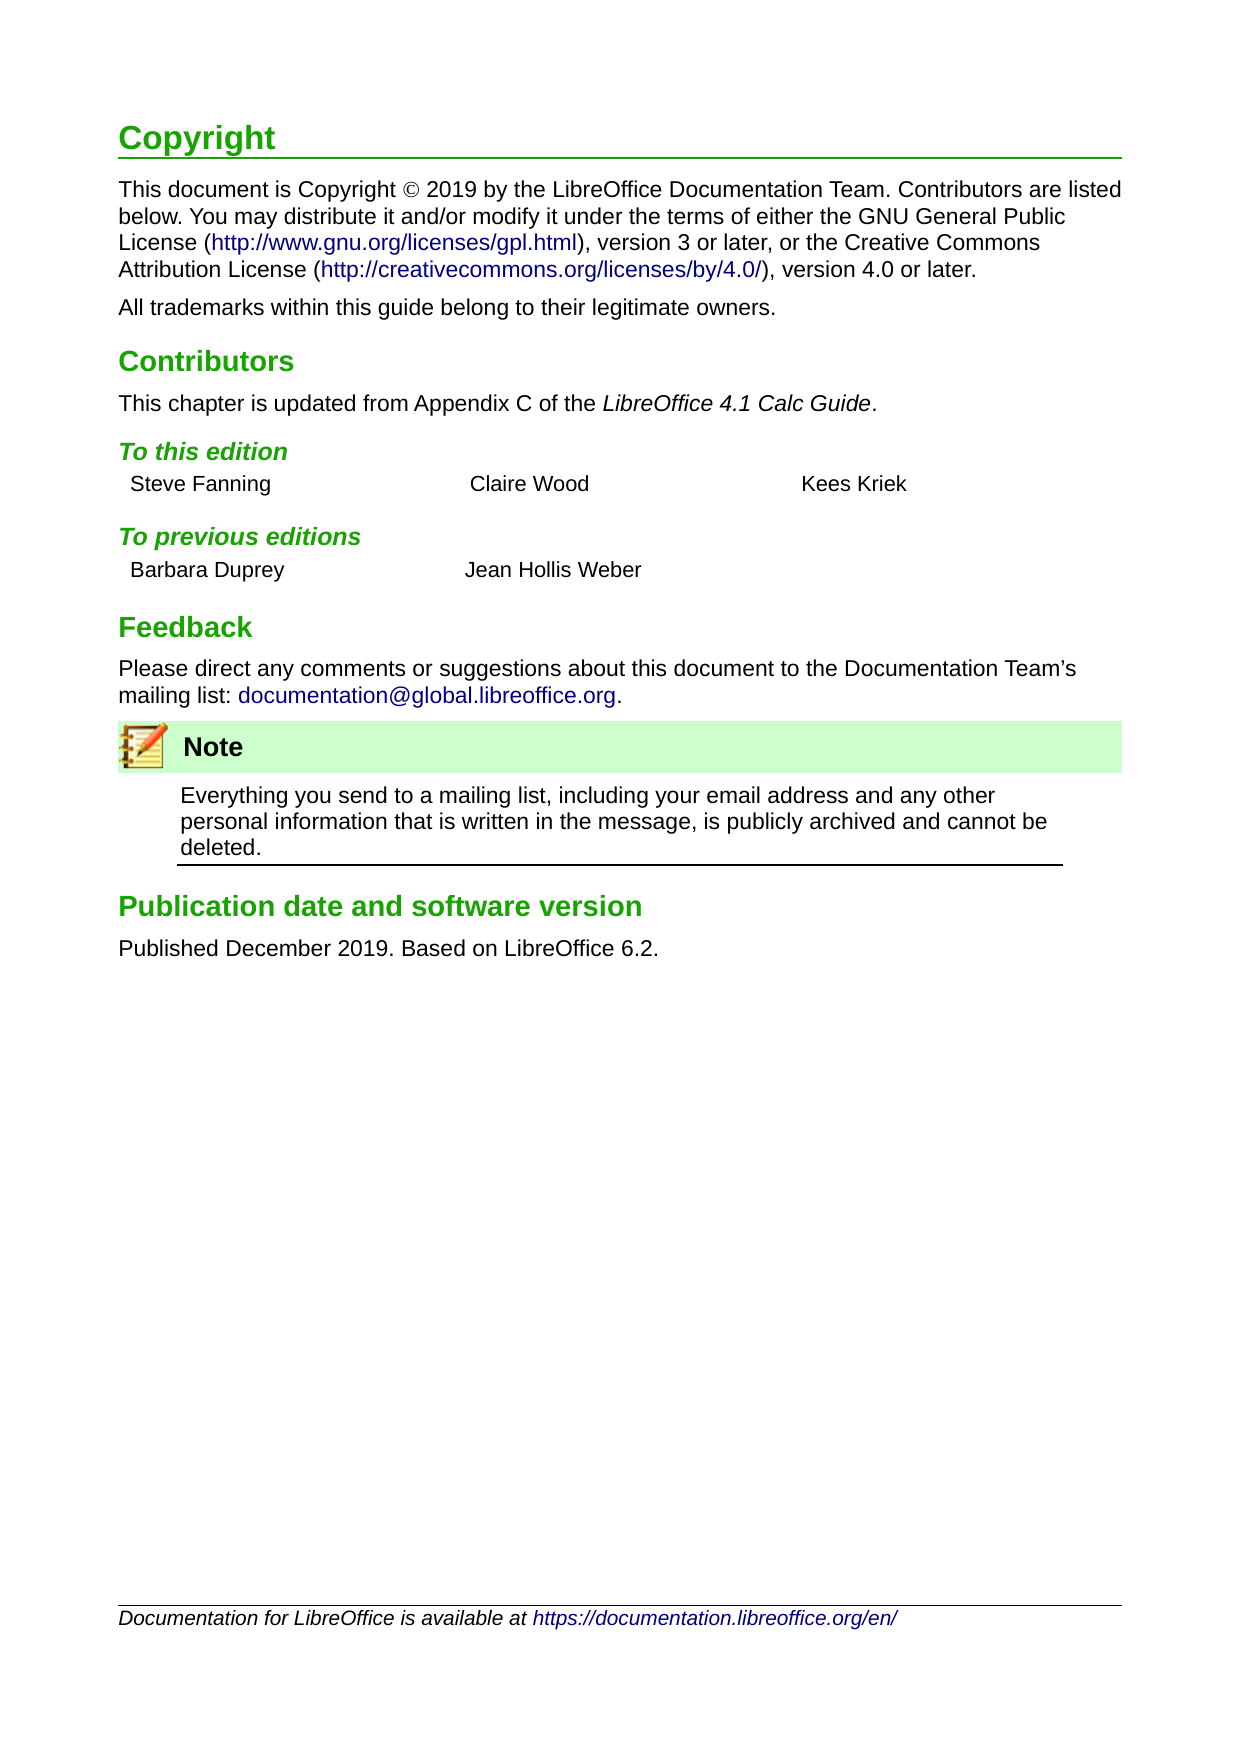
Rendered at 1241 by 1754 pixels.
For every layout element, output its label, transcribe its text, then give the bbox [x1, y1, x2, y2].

subtitle To previous editions [118, 522, 1122, 551]
table_header Jean Hollis Weber [453, 557, 787, 586]
text Published December 2019. Based on LibreOffice 6.2. [118, 935, 1122, 961]
subtitle Contributors [118, 344, 1122, 378]
table_header Steve Fanning [118, 471, 458, 501]
subtitle Note [118, 721, 1122, 773]
text Everything you send to a mailing list, including your email address and any other personal information that is written in the message, is publicly archived and cannot be deleted. [177, 779, 1063, 864]
text Please direct any comments or suggestions about this document to the Documentation Team’s mailing list: documentation@global.libreoffice.org. [118, 655, 1122, 708]
text This chapter is updated from Appendix C of the LibreOffice 4.1 Calc Guide. [118, 390, 1122, 416]
table_header Barbara Duprey [118, 557, 453, 586]
subtitle To this edition [118, 437, 1122, 465]
text All trademarks within this guide belong to their legitimate owners. [118, 294, 1122, 321]
picture [119, 721, 170, 772]
table_header [788, 557, 1122, 586]
subtitle Feedback [118, 610, 1122, 644]
text This document is Copyright © 2019 by the LibreOffice Documentation Team. Contributors are listed below. You may distribute it and/or modify it under the terms of either the GNU General Public License (http://www.gnu.org/licenses/gpl.html), version 3 or later, or the Creative Commons Attribution License (http://creativecommons.org/licenses/by/4.0/), version 4.0 or later. [118, 176, 1122, 282]
table_header Claire Wood [458, 471, 789, 501]
subtitle Copyright [118, 118, 1122, 157]
table_header Kees Kriek [789, 471, 1122, 501]
subtitle Publication date and software version [118, 889, 1122, 923]
